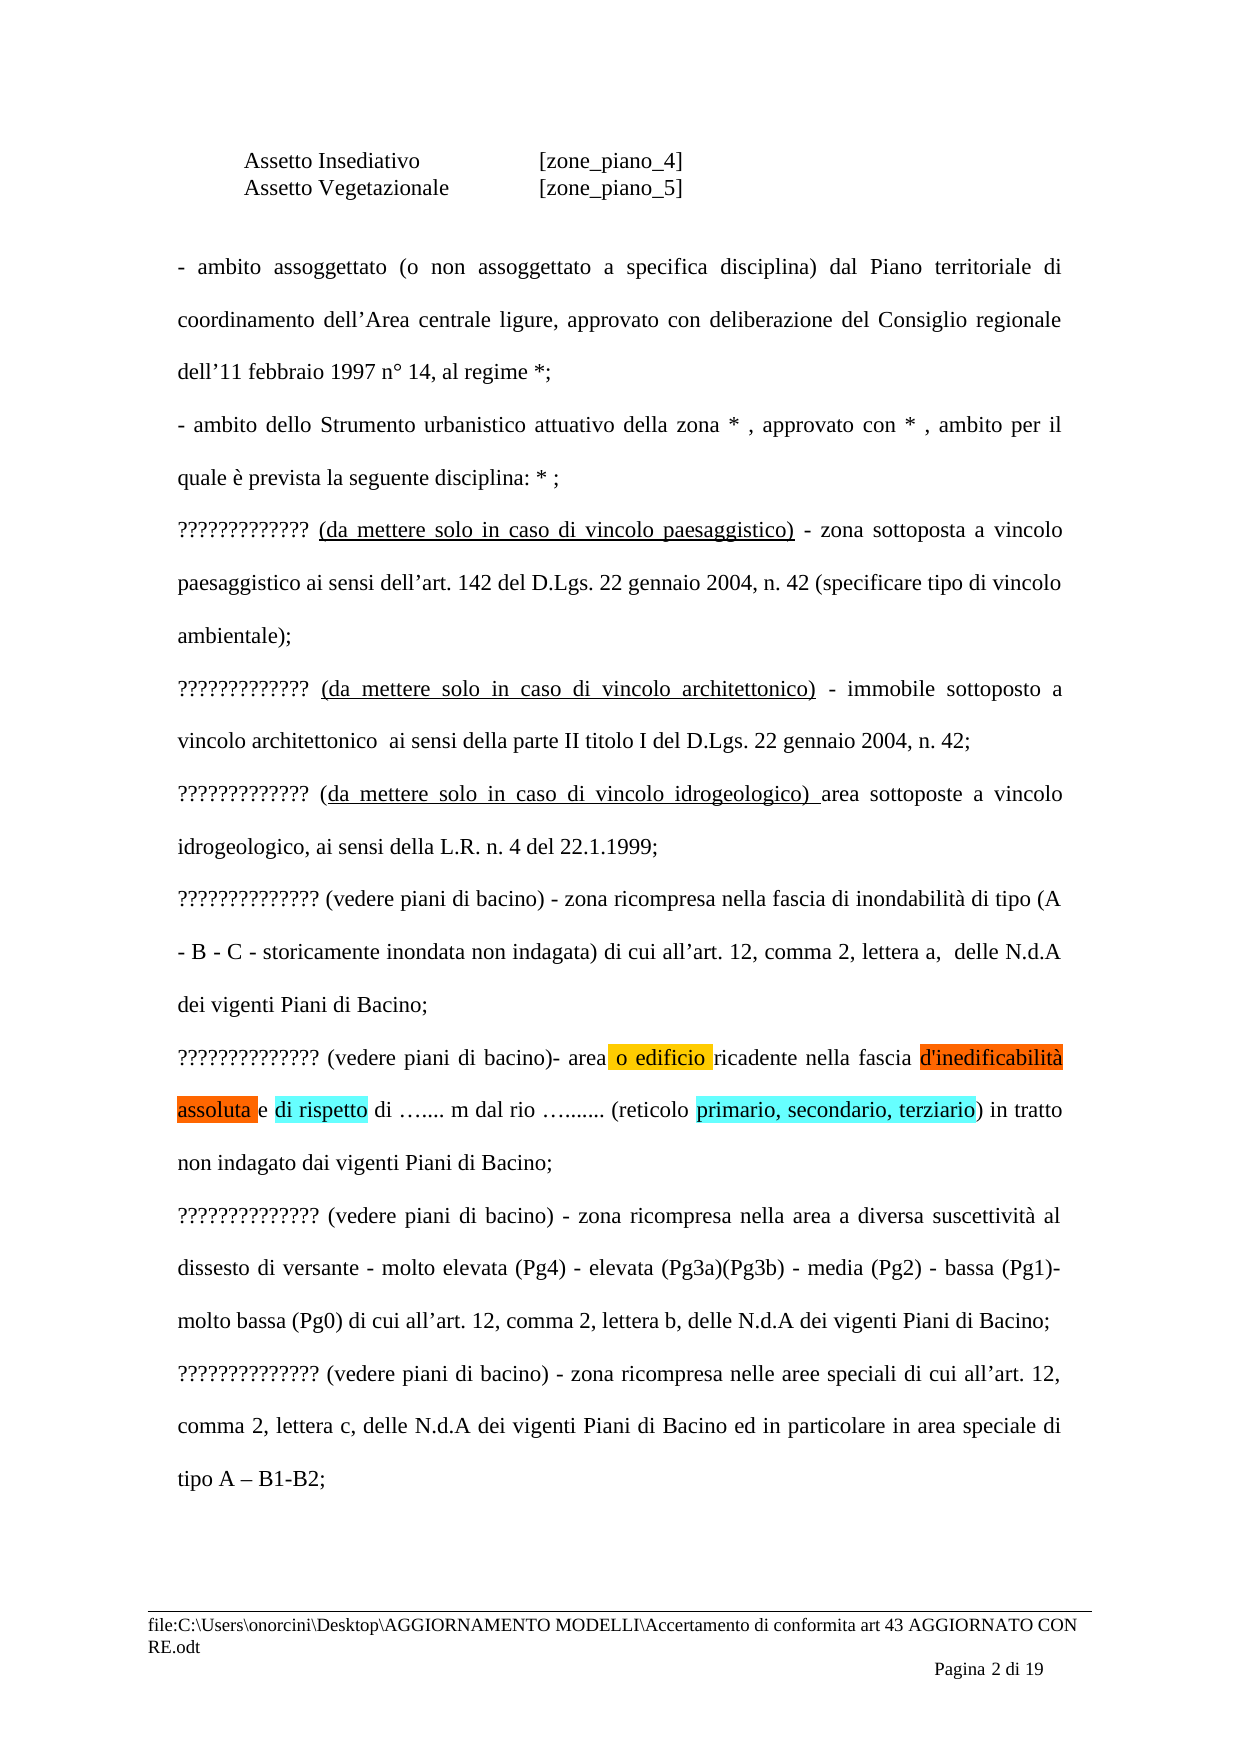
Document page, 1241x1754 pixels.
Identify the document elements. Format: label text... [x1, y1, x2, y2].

text ?????????????? (vedere piani di bacino) - zona ricompresa nella area a diversa suscettività al dissesto di versante - molto elevata (Pg4) - elevata (Pg3a)(Pg3b) - media (Pg2) - bassa (Pg1)- molto bassa (Pg0) di cui all’art. 12, comma 2, lettera b, delle N.d.A dei vigenti Piani di Bacino; [177, 1202, 1063, 1333]
text ?????????????? (vedere piani di bacino) - zona ricompresa nella fascia di inondabilità di tipo (A - B - C - storicamente inondata non indagata) di cui all’art. 12, comma 2, lettera a, delle N.d.A dei vigenti Piani di Bacino; [177, 886, 1063, 1017]
table_cell [zone_piano_5] [532, 174, 1100, 200]
text ????????????? (da mettere solo in caso di vincolo paesaggistico) - zona sottoposta a vincolo paesaggistico ai sensi dell’art. 142 del D.Lgs. 22 gennaio 2004, n. 42 (specificare tipo di vincolo ambientale); [177, 517, 1063, 648]
table_cell Assetto Vegetazionale [236, 174, 532, 200]
text ?????????????? (vedere piani di bacino) - zona ricompresa nelle aree speciali di cui all’art. 12, comma 2, lettera c, delle N.d.A dei vigenti Piani di Bacino ed in particolare in area speciale di tipo A – B1-B2; [177, 1360, 1063, 1492]
text - ambito dello Strumento urbanistico attuativo della zona * , approvato con * , ambito per il quale è prevista la seguente disciplina: * ; [177, 411, 1063, 490]
text ????????????? (da mettere solo in caso di vincolo idrogeologico) area sottoposte a vincolo idrogeologico, ai sensi della L.R. n. 4 del 22.1.1999; [177, 780, 1063, 859]
table_cell Assetto Insediativo [236, 148, 532, 174]
text ?????????????? (vedere piani di bacino)- area o edificio ricadente nella fascia d'inedificabilità assoluta e di rispetto di ….... m dal rio …....... (reticolo primario, secondario, terziario) in tratto non indagato dai vigenti Piani di Bacino; [177, 1044, 1063, 1175]
text ????????????? (da mettere solo in caso di vincolo architettonico) - immobile sottoposto a vincolo architettonico ai sensi della parte II titolo I del D.Lgs. 22 gennaio 2004, n. 42; [177, 675, 1063, 754]
text - ambito assoggettato (o non assoggettato a specifica disciplina) dal Piano territoriale di coordinamento dell’Area centrale ligure, approvato con deliberazione del Consiglio regionale dell’11 febbraio 1997 n° 14, al regime *; [177, 253, 1063, 385]
table_cell [zone_piano_4] [532, 148, 1100, 174]
